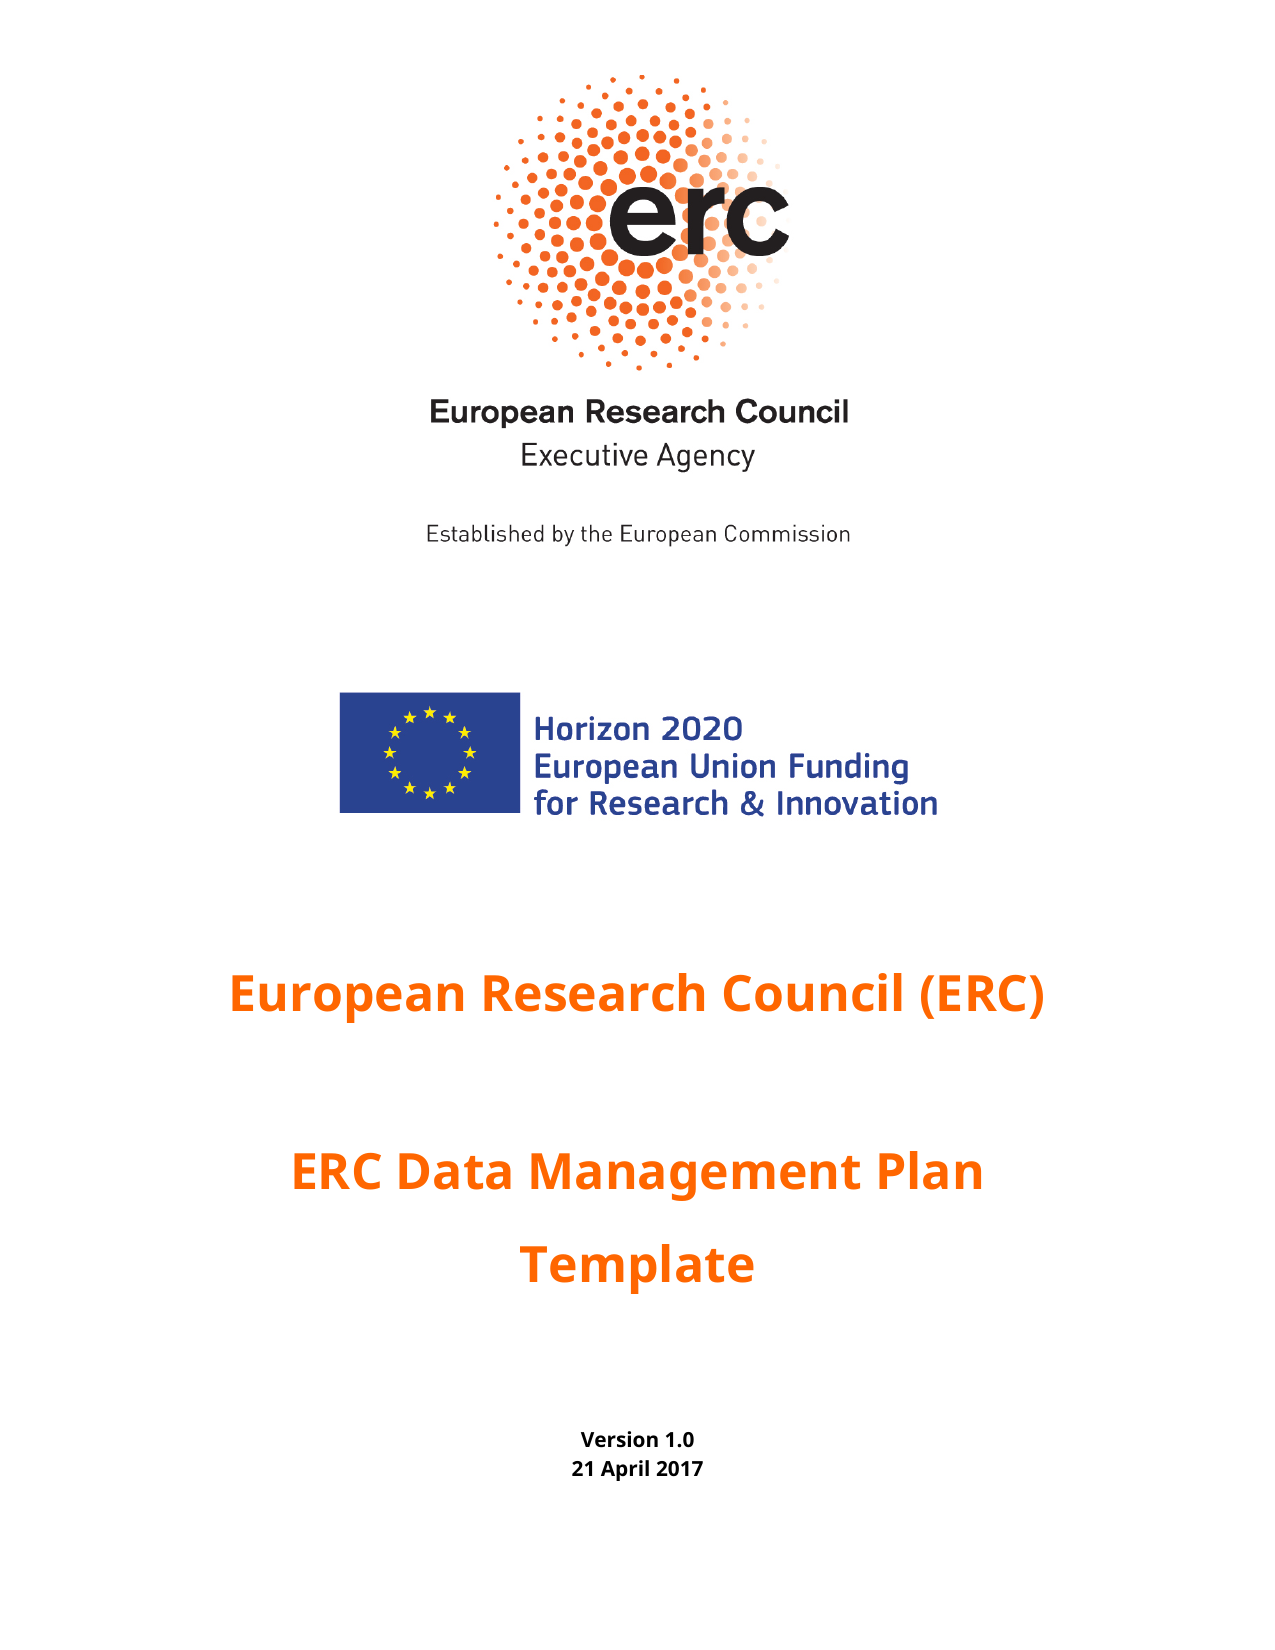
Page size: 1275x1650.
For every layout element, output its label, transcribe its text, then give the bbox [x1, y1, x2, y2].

text ERC Data Management Plan [60, 1136, 1215, 1204]
text European Research Council (ERC) [60, 958, 1215, 1026]
text Template [60, 1229, 1215, 1297]
text 21 April 2017 [60, 1454, 1215, 1482]
text Version 1.0 [60, 1425, 1215, 1454]
